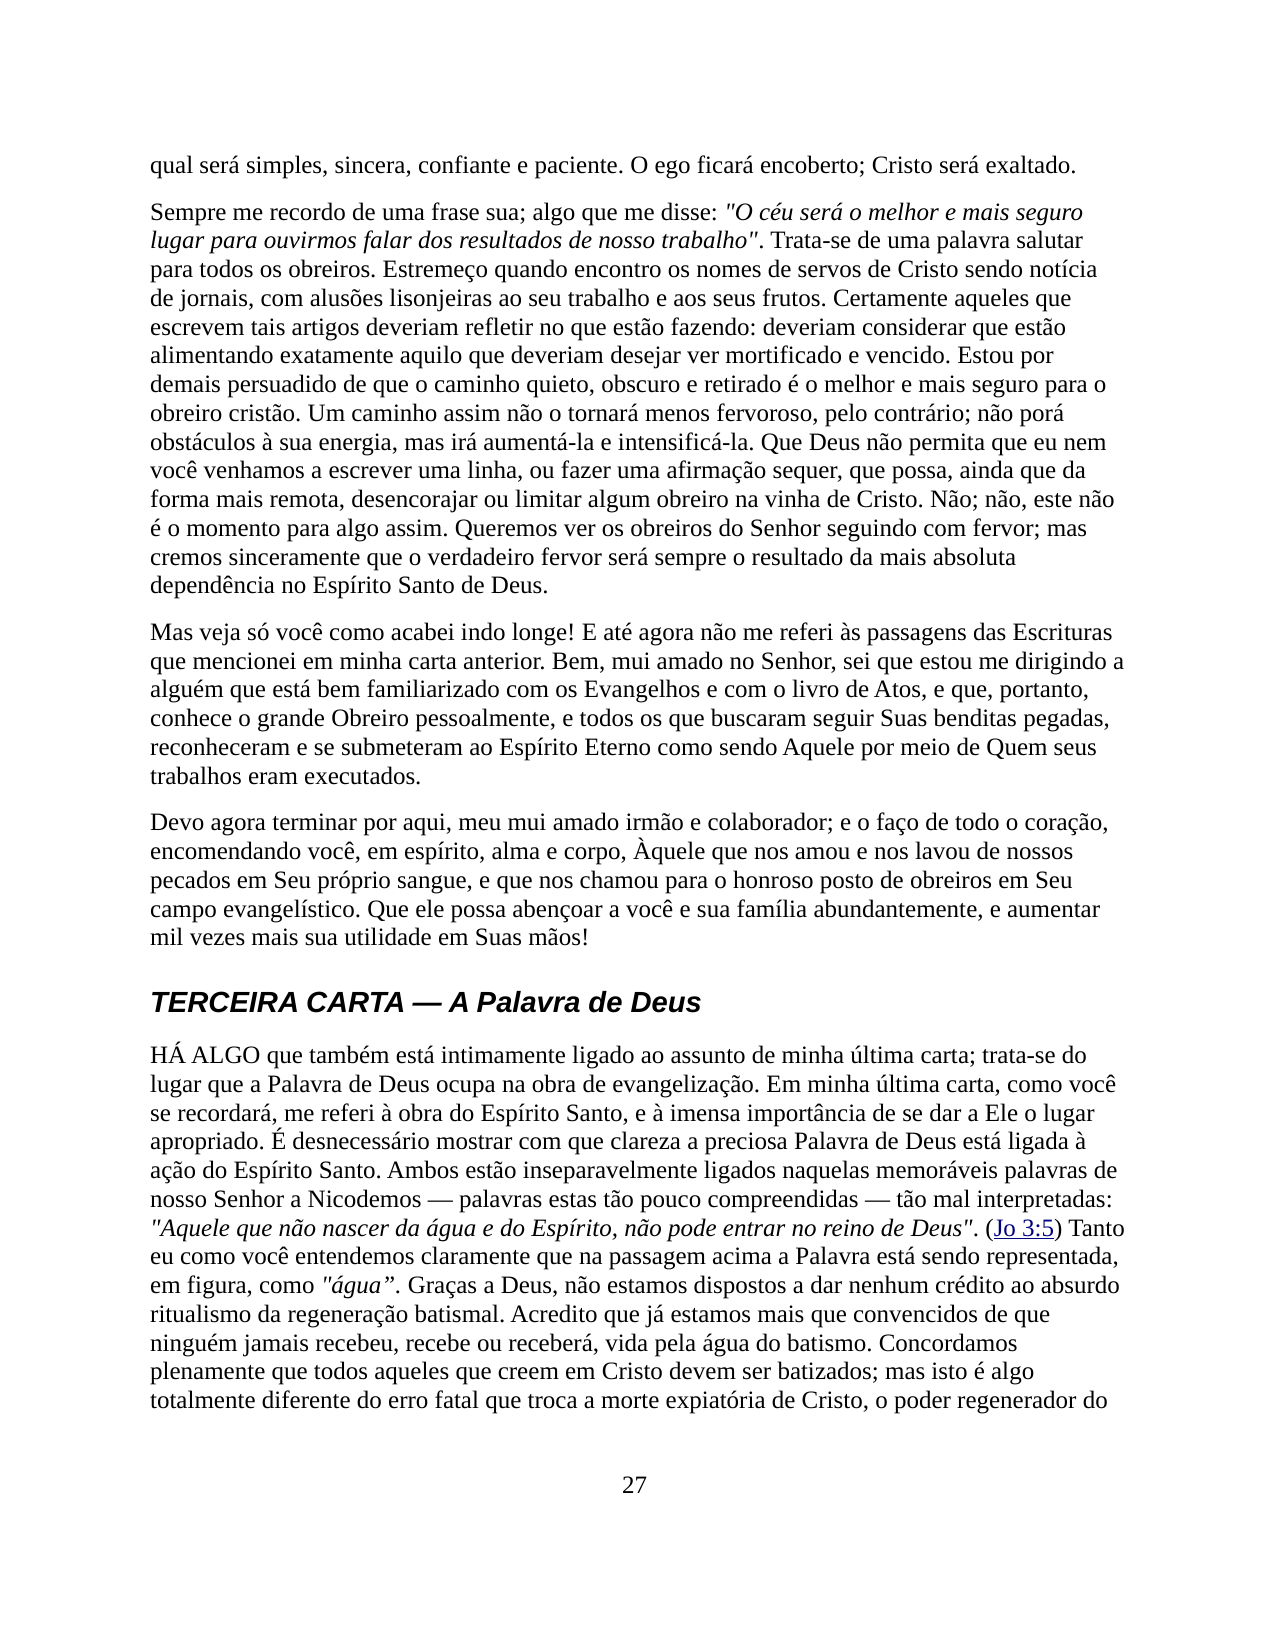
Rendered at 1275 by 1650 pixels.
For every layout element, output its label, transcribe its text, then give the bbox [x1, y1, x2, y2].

text Sempre me recordo de uma frase sua; algo que me disse: "O céu será o melhor e mais seguro lugar para ouvirmos falar dos resultados de nosso trabalho". Trata-se de uma palavra salutar para todos os obreiros. Estremeço quando encontro os nomes de servos de Cristo sendo notícia de jornais, com alusões lisonjeiras ao seu trabalho e aos seus frutos. Certamente aqueles que escrevem tais artigos deveriam refletir no que estão fazendo: deveriam considerar que estão alimentando exatamente aquilo que deveriam desejar ver mortificado e vencido. Estou por demais persuadido de que o caminho quieto, obscuro e retirado é o melhor e mais seguro para o obreiro cristão. Um caminho assim não o tornará menos fervoroso, pelo contrário; não porá obstáculos à sua energia, mas irá aumentá-la e intensificá-la. Que Deus não permita que eu nem você venhamos a escrever uma linha, ou fazer uma afirmação sequer, que possa, ainda que da forma mais remota, desencorajar ou limitar algum obreiro na vinha de Cristo. Não; não, este não é o momento para algo assim. Queremos ver os obreiros do Senhor seguindo com fervor; mas cremos sinceramente que o verdadeiro fervor será sempre o resultado da mais absoluta dependência no Espírito Santo de Deus. [150, 197, 1125, 599]
text qual será simples, sincera, confiante e paciente. O ego ficará encoberto; Cristo será exaltado. [150, 150, 1125, 179]
text HÁ ALGO que também está intimamente ligado ao assunto de minha última carta; trata-se do lugar que a Palavra de Deus ocupa na obra de evangelização. Em minha última carta, como você se recordará, me referi à obra do Espírito Santo, e à imensa importância de se dar a Ele o lugar apropriado. É desnecessário mostrar com que clareza a preciosa Palavra de Deus está ligada à ação do Espírito Santo. Ambos estão inseparavelmente ligados naquelas memoráveis palavras de nosso Senhor a Nicodemos — palavras estas tão pouco compreendidas — tão mal interpretadas: "Aquele que não nascer da água e do Espírito, não pode entrar no reino de Deus". (Jo 3:5) Tanto eu como você entendemos claramente que na passagem acima a Palavra está sendo representada, em figura, como "água”. Graças a Deus, não estamos dispostos a dar nenhum crédito ao absurdo ritualismo da regeneração batismal. Acredito que já estamos mais que convencidos de que ninguém jamais recebeu, recebe ou receberá, vida pela água do batismo. Concordamos plenamente que todos aqueles que creem em Cristo devem ser batizados; mas isto é algo totalmente diferente do erro fatal que troca a morte expiatória de Cristo, o poder regenerador do [150, 1040, 1125, 1414]
text Mas veja só você como acabei indo longe! E até agora não me referi às passagens das Escrituras que mencionei em minha carta anterior. Bem, mui amado no Senhor, sei que estou me dirigindo a alguém que está bem familiarizado com os Evangelhos e com o livro de Atos, e que, portanto, conhece o grande Obreiro pessoalmente, e todos os que buscaram seguir Suas benditas pegadas, reconheceram e se submeteram ao Espírito Eterno como sendo Aquele por meio de Quem seus trabalhos eram executados. [150, 617, 1125, 789]
subtitle TERCEIRA CARTA — A Palavra de Deus [150, 985, 1125, 1019]
text Devo agora terminar por aqui, meu mui amado irmão e colaborador; e o faço de todo o coração, encomendando você, em espírito, alma e corpo, Àquele que nos amou e nos lavou de nossos pecados em Seu próprio sangue, e que nos chamou para o honroso posto de obreiros em Seu campo evangelístico. Que ele possa abençoar a você e sua família abundantemente, e aumentar mil vezes mais sua utilidade em Suas mãos! [150, 807, 1125, 951]
